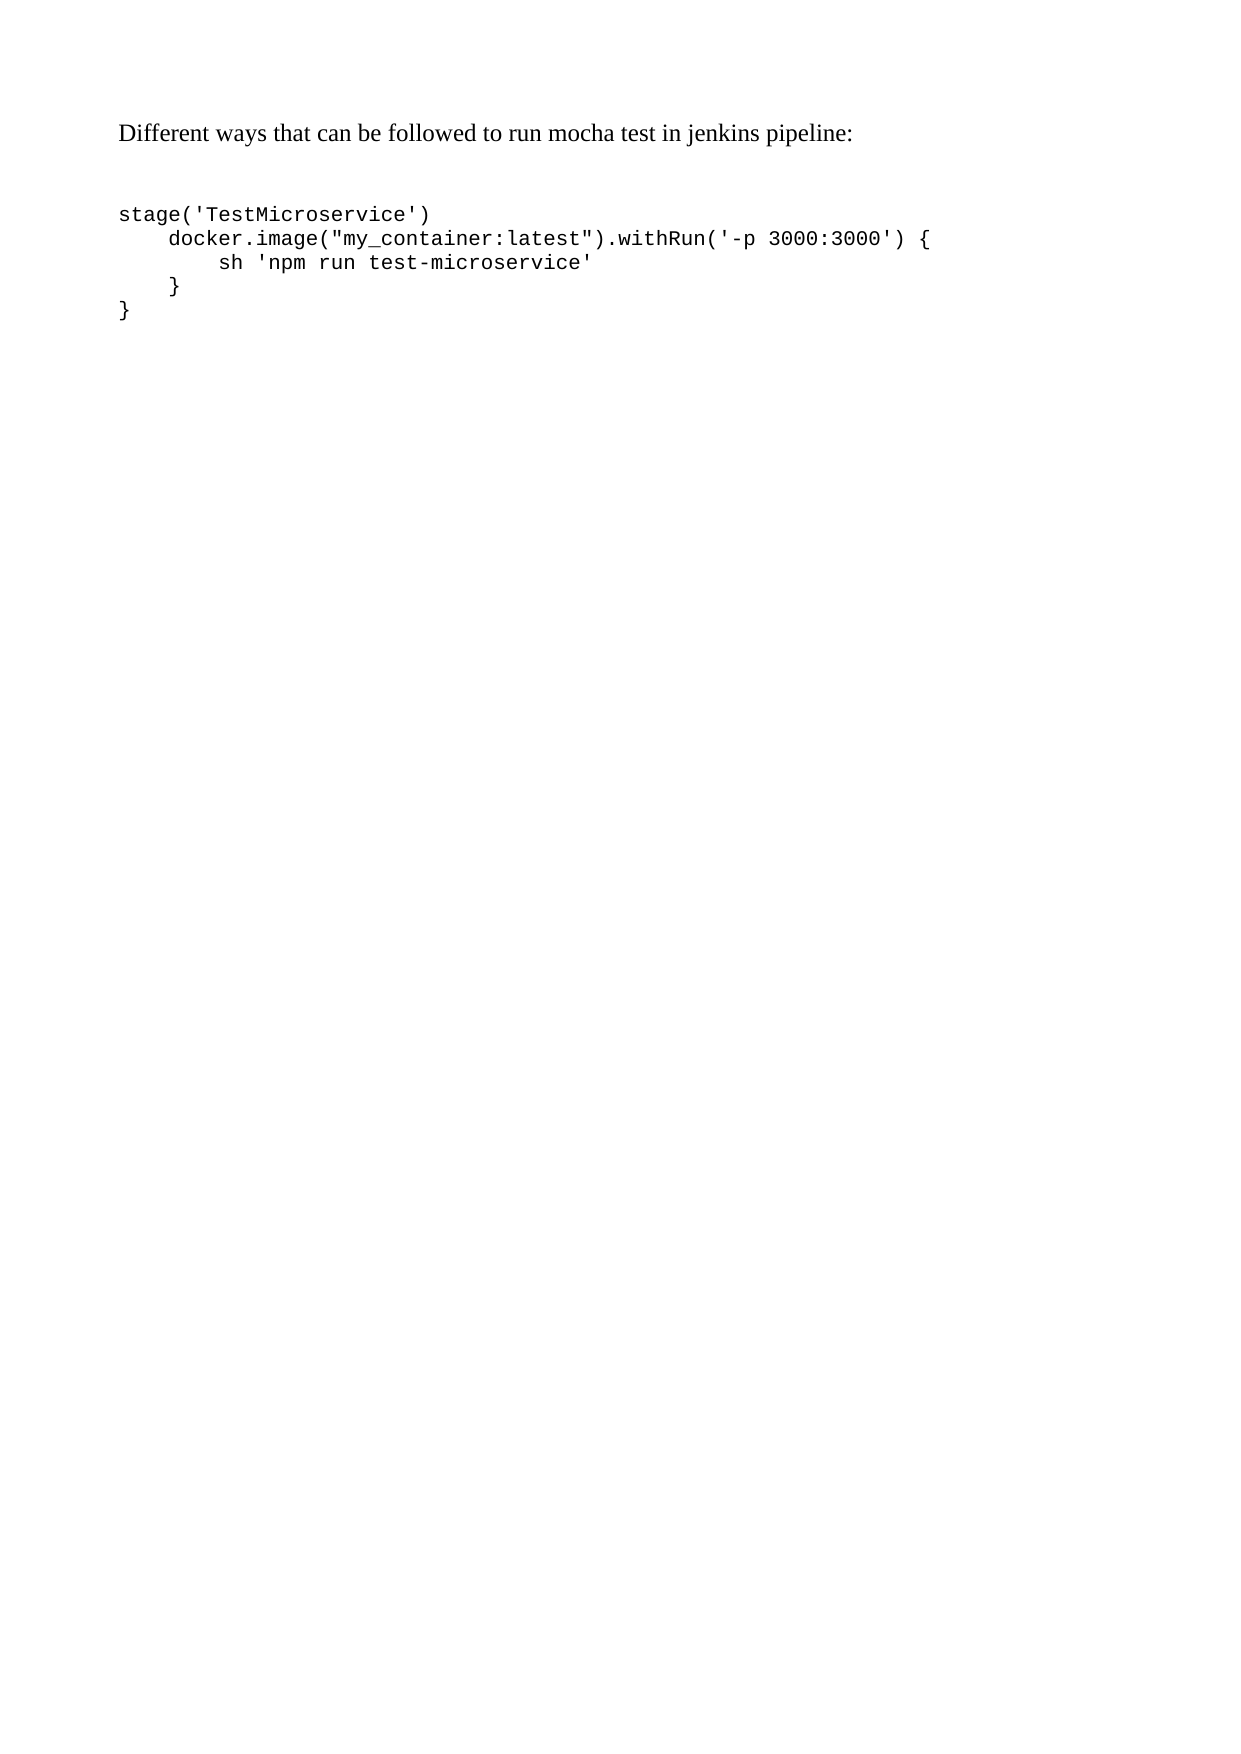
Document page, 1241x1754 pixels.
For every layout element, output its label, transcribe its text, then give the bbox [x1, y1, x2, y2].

text Different ways that can be followed to run mocha test in jenkins pipeline: [118, 118, 1122, 147]
text sh 'npm run test-microservice' [118, 252, 1122, 275]
text docker.image("my_container:latest").withRun('-p 3000:3000') { [118, 228, 1122, 252]
text } [118, 275, 1122, 299]
text } [118, 299, 1122, 323]
text stage('TestMicroservice') [118, 204, 1122, 228]
